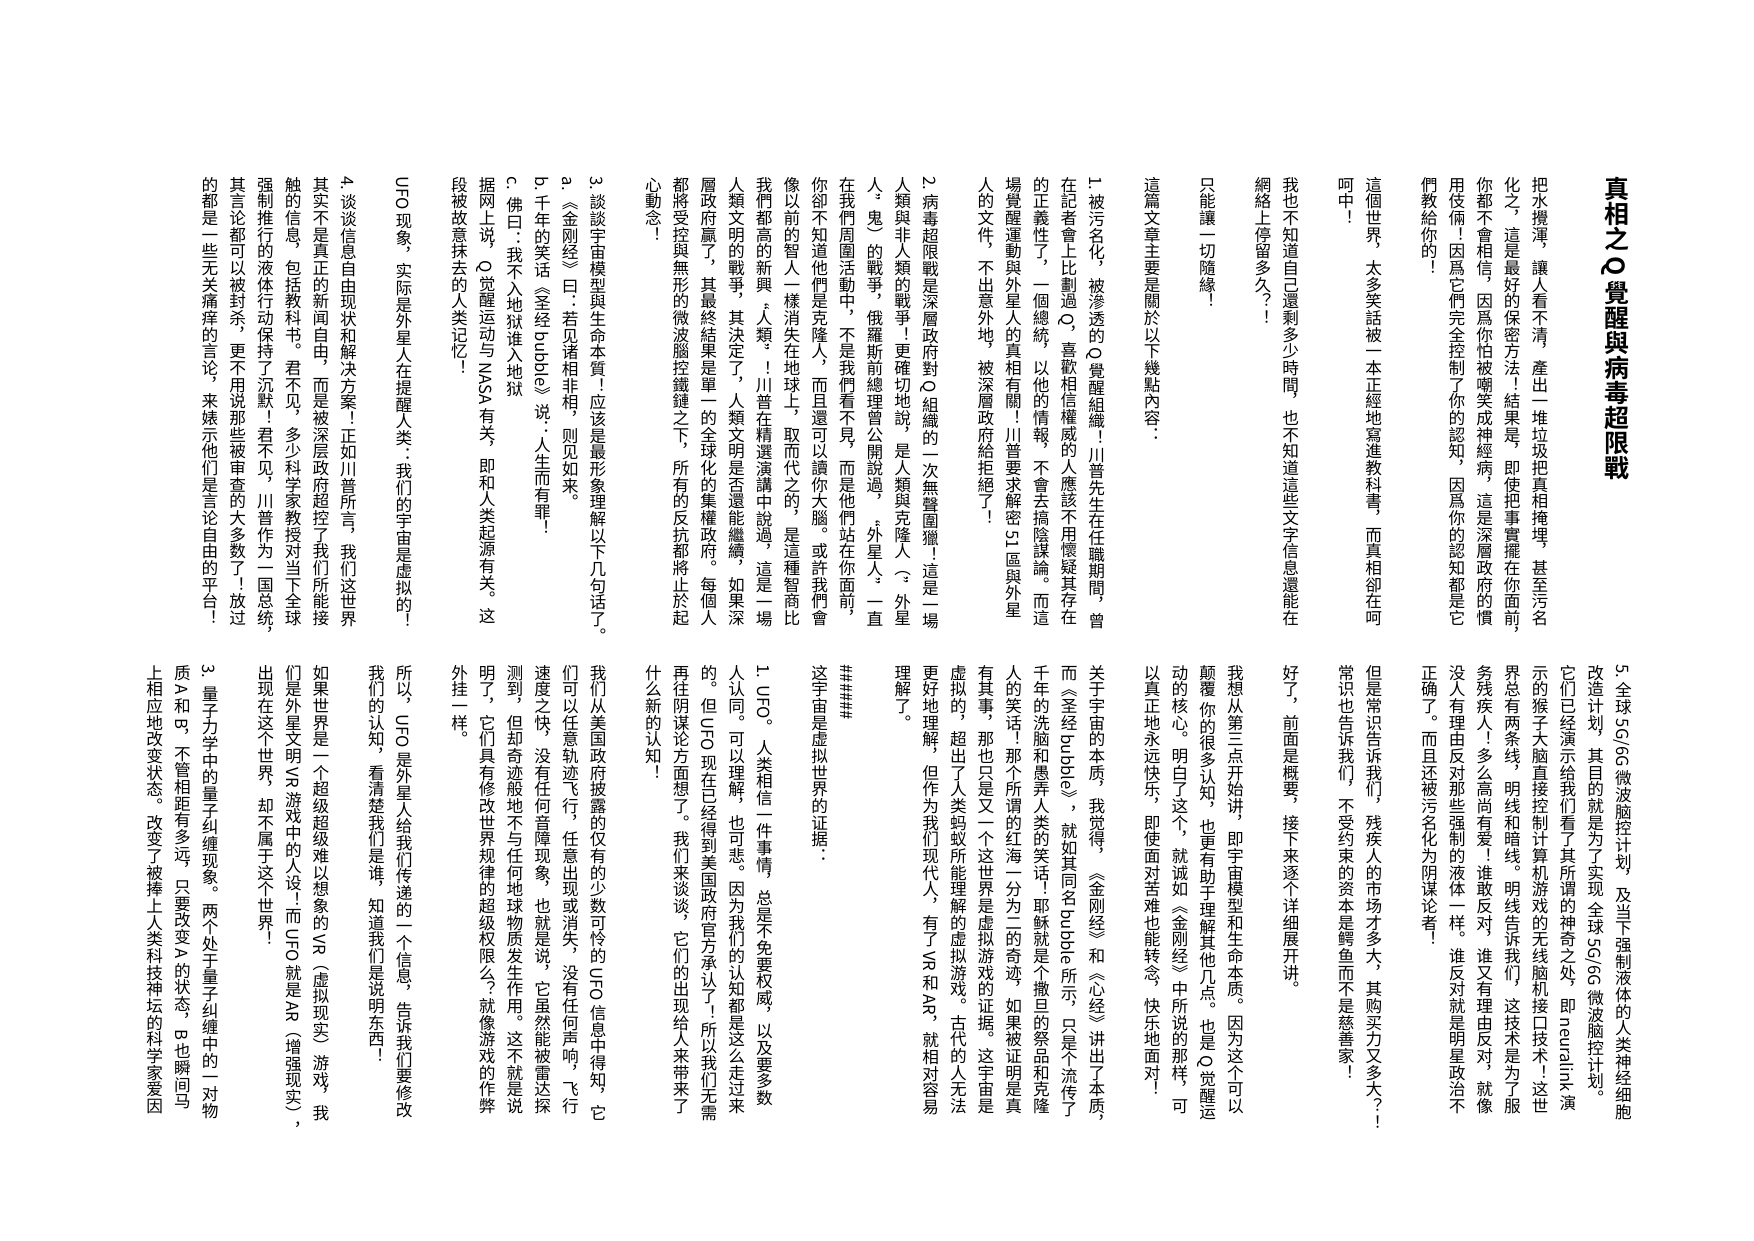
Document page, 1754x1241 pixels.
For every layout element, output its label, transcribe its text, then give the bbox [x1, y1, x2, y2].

text 4. 谈谈信息自由现状和解决方案！正如川普所言，我们这世界其实不是真正的新闻自由，而是被深层政府超控了我们所能接触的信息，包括教科书。君不见，多少科学家教授对当下全球强制推行的液体行动保持了沉默！君不见，川普作为一国总统，其言论都可以被封杀，更不用说那些被审查的大多数了！放过的都是一些无关痛痒的言论，来婊示他们是言论自由的平台！ [198, 176, 361, 634]
text 我也不知道自己還剩多少時間，也不知道這些文字信息還能在網絡上停留多久？！ [1251, 176, 1303, 634]
text 据网上说，Q觉醒运动与NASA有关，即和人类起源有关。这段被故意抹去的人类记忆！ [447, 176, 499, 634]
text 這篇文章主要是關於以下幾點內容： [1140, 176, 1164, 634]
text 1. UFO。 人类相信一件事情，总是不免要权威，以及要多数人认同。可以理解，也可悲。因为我们的认知都是这么走过来的。但UFO现在已经得到美国政府官方承认了！所以我们无需再往阴谋论方面想了。我们来谈谈，它们的出现给人来带来了什么新的认知！ [641, 664, 776, 1122]
text a. 《金刚经》曰：若见诸相非相，则见如来。 [558, 176, 582, 634]
text c. 佛曰：我不入地狱谁入地狱 [503, 176, 527, 634]
text 3. 量子力学中的量子纠缠现象。两个处于量子纠缠中的一对物质A和B，不管相距有多远，只要改变A的状态，B也瞬间马上相应地改变状态。改变了被捧上人类科技神坛的科学家爱因斯坦的光速不可超越的理论。而当我们接受世界是虚拟的现实时，这现象就很好理解了！ [143, 664, 222, 1122]
text 但是常识告诉我们，残疾人的市场才多大，其购买力又多大？！常识也告诉我们，不受约束的资本是鳄鱼而不是慈善家！ [1334, 664, 1386, 1122]
text 所以，UFO是外星人给我们传递的一个信息，告诉我们要修改我们的认知，看清楚我们是谁，知道我们是说明东西！ [364, 664, 416, 1122]
text 我们从美国政府披露的仅有的少数可怜的UFO信息中得知，它们可以任意轨迹飞行，任意出现或消失，没有任何声响，飞行速度之快，没有任何音障现象，也就是说，它虽然能被雷达探测到，但却奇迹般地不与任何地球物质发生作用。这不就是说明了，它们具有修改世界规律的超级权限么？就像游戏的作弊外挂一样。 [447, 664, 610, 1122]
text 只能讓一切隨緣！ [1195, 176, 1219, 634]
text 2. 病毒超限戰是深層政府對Q組織的一次無聲圍獵！這是一場人類與非人類的戰爭！更確切地說，是人類與克隆人（”外星人”鬼）的戰爭，俄羅斯前總理曾公開說過，“外星人”一直在我們周圍活動中，不是我們看不見，而是他們站在你面前，你卻不知道他們是克隆人，而且還可以讀你大腦。或許我們會像以前的智人一樣消失在地球上，取而代之的，是這種智商比我們都高的新興“人類”！川普在精選演講中說過，這是一場人類文明的戰爭，其決定了，人類文明是否還能繼續，如果深層政府贏了，其最終結果是單一的全球化的集權政府。每個人都將受控與無形的微波腦控鐵鏈之下，所有的反抗都將止於起心動念！ [641, 176, 942, 634]
text 这宇宙是虚拟世界的证据： [808, 664, 832, 1122]
text UFO现象，实际是外星人在提醒人类：我们的宇宙是虚拟的！ [392, 176, 416, 634]
text ###### [835, 664, 859, 1122]
text 3. 談談宇宙模型與生命本質！应该是最形象理解以下几句话了。 [586, 176, 610, 634]
text 关于宇宙的本质，我觉得，《金刚经》和《心经》讲出了本质，而《圣经bubble》，就如其同名bubble所示，只是个流传了千年的洗脑和愚弄人类的笑话！耶稣就是个撒旦的祭品和克隆人的笑话！那个所谓的红海一分为二的奇迹，如果被证明是真有其事，那也只是又一个这世界是虚拟游戏的证据。这宇宙是虚拟的，超出了人类蚂蚁所能理解的虚拟游戏。古代的人无法更好地理解，但作为我们现代人，有了VR和AR，就相对容易理解了。 [891, 664, 1109, 1122]
text 把水攪渾，讓人看不清，產出一堆垃圾把真相掩埋，甚至污名化之，這是最好的保密方法！結果是，即使把事實擺在你面前，你都不會相信，因爲你怕被嘲笑成神經病，這是深層政府的慣用伎倆！因爲它們完全控制了你的認知，因爲你的認知都是它們教給你的！ [1417, 176, 1552, 634]
text b. 千年的笑话《圣经bubble》说：人生而有罪！ [530, 176, 554, 634]
text 如果世界是一个超级超级难以想象的VR（虚拟现实）游戏，我们是外星文明VR游戏中的人设！而UFO就是AR（增强现实），出现在这个世界，却不属于这个世界！ [253, 664, 333, 1122]
text 5. 全球5G/6G微波脑控计划，及当下强制液体的人类神经细胞改造计划，其目的就是为了实现 全球5G/6G微波脑控计划。它们已经演示给我们看了其所谓的神奇之处，即neuralink演示的猴子大脑直接控制计算机游戏的无线脑机接口技术！这世界总有两条线，明线和暗线。明线告诉我们，这技术是为了服务残疾人！多么高尚有爱！谁敢反对，谁又有理由反对，就像没人有理由反对那些强制的液体一样。谁反对就是明星政治不正确了。而且还被污名化为阴谋论者！ [1417, 664, 1635, 1122]
text 我想从第三点开始讲，即宇宙模型和生命本质。因为这个可以颠覆 你的很多认知，也更有助于理解其他几点。也是Q觉醒运动的核心。明白了这个，就诚如《金刚经》中所说的那样，可以真正地永远快乐，即使面对苦难也能转念，快乐地面对！ [1140, 664, 1247, 1122]
text 好了，前面是概要，接下来逐个详细展开讲。 [1279, 664, 1303, 1122]
text 真相之Q覺醒與病毒超限戰 [1599, 176, 1635, 634]
text 1. 被污名化，被滲透的Q覺醒組織！川普先生在任職期間，曾在記者會上比劃過Q，喜歡相信權威的人應該不用懷疑其存在的正義性了，一個總統，以他的情報，不會去搞陰謀論。而這場覺醒運動與外星人的真相有關！川普要求解密51區與外星人的文件，不出意外地，被深層政府給拒絕了！ [974, 176, 1109, 634]
text 這個世界，太多笑話被一本正經地寫進教科書，而真相卻在呵呵中！ [1334, 176, 1386, 634]
